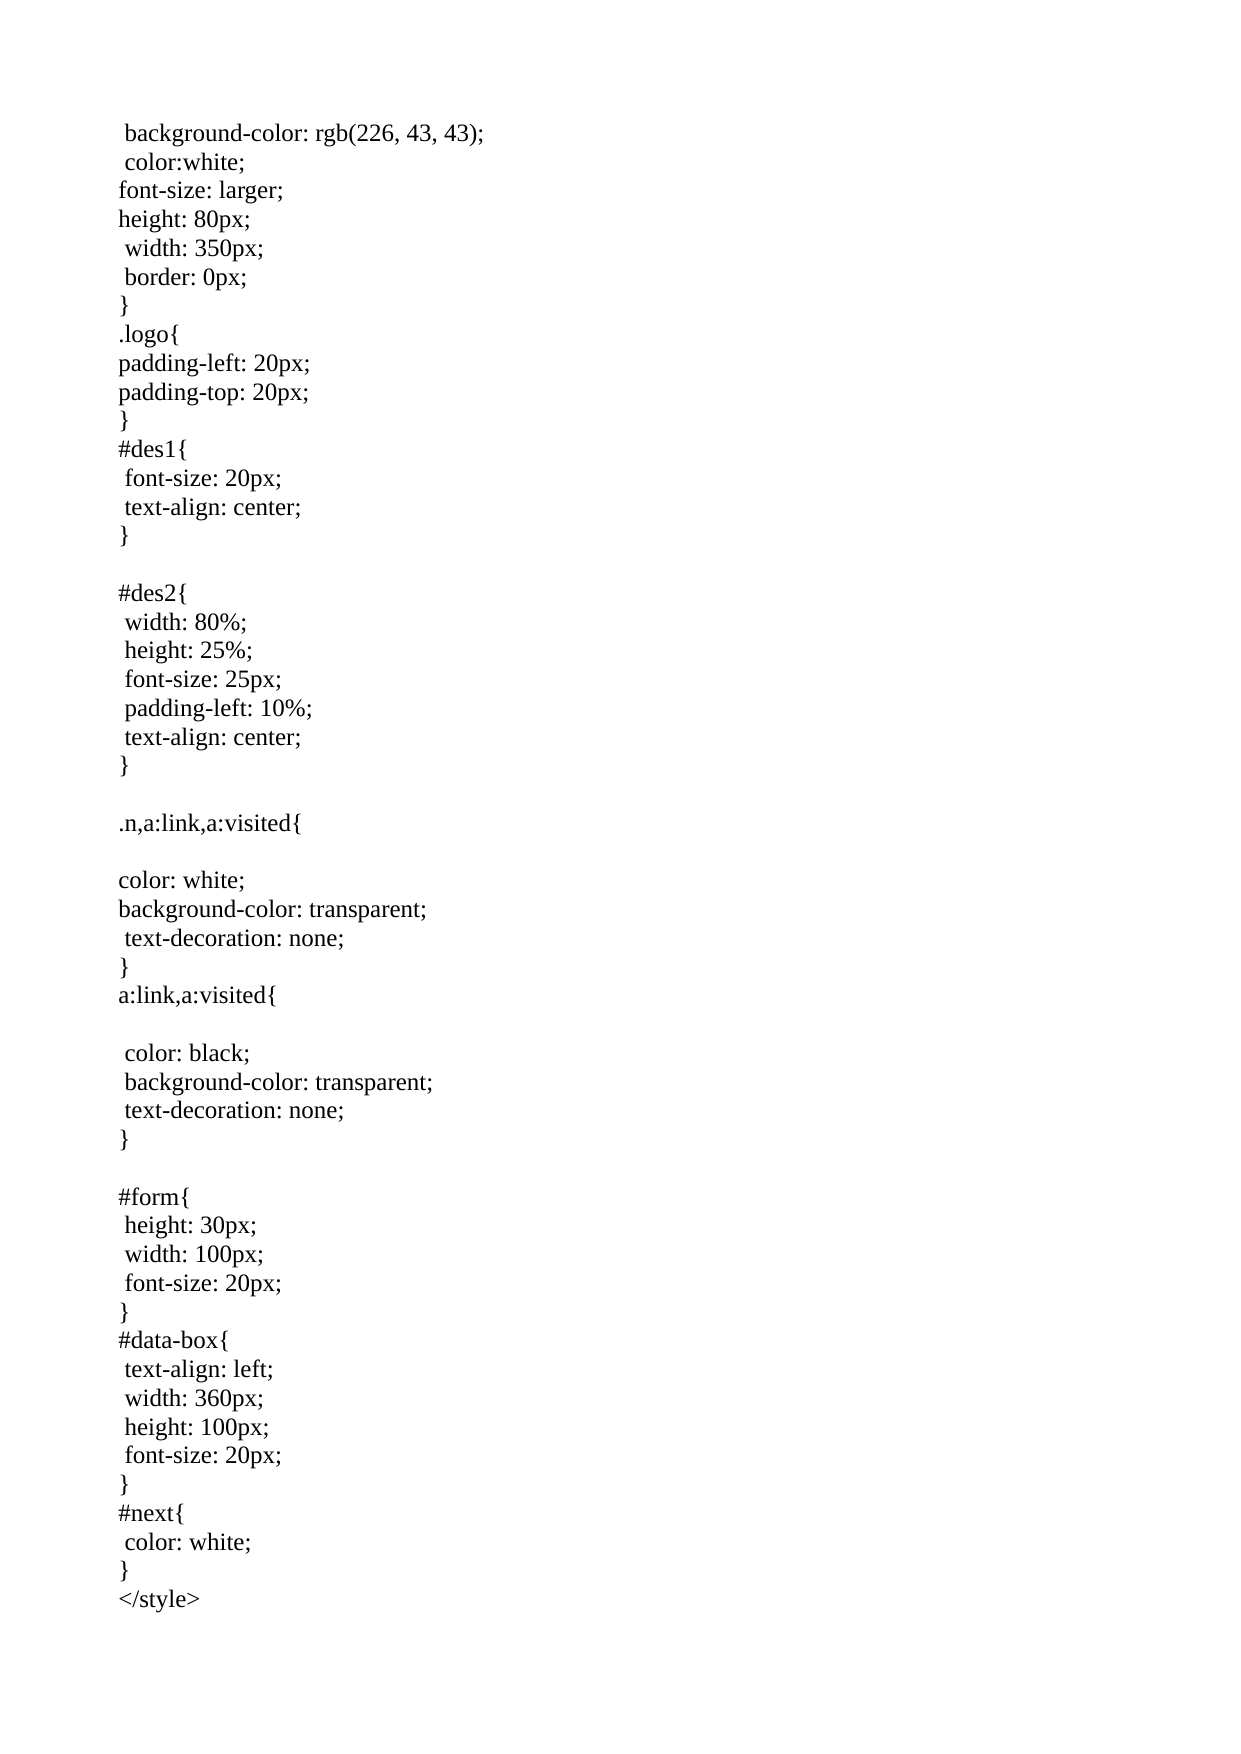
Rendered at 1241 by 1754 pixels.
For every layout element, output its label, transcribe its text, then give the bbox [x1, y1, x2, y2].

text text-decoration: none; [118, 1096, 1122, 1124]
text padding-top: 20px; [118, 377, 1122, 406]
text height: 100px; [118, 1412, 1122, 1441]
text } [118, 1124, 1122, 1153]
text background-color: transparent; [118, 894, 1122, 923]
text color:white; [118, 147, 1122, 176]
text width: 80%; [118, 607, 1122, 636]
text } [118, 1297, 1122, 1326]
text font-size: 20px; [118, 1441, 1122, 1469]
text } [118, 291, 1122, 319]
text } [118, 406, 1122, 434]
text a:link,a:visited{ [118, 981, 1122, 1009]
text height: 25%; [118, 636, 1122, 664]
text height: 80px; [118, 204, 1122, 233]
text background-color: rgb(226, 43, 43); [118, 118, 1122, 147]
text font-size: 20px; [118, 1268, 1122, 1297]
text padding-left: 20px; [118, 348, 1122, 377]
text } [118, 1469, 1122, 1498]
text background-color: transparent; [118, 1067, 1122, 1096]
text text-align: left; [118, 1354, 1122, 1383]
text border: 0px; [118, 262, 1122, 291]
text #next{ [118, 1498, 1122, 1527]
text height: 30px; [118, 1211, 1122, 1239]
text font-size: larger; [118, 176, 1122, 204]
text .logo{ [118, 319, 1122, 348]
text width: 350px; [118, 233, 1122, 262]
text text-decoration: none; [118, 923, 1122, 952]
text color: white; [118, 1527, 1122, 1556]
text </style> [118, 1584, 1122, 1613]
text width: 360px; [118, 1383, 1122, 1412]
text color: black; [118, 1038, 1122, 1067]
text font-size: 20px; [118, 463, 1122, 492]
text } [118, 952, 1122, 981]
text text-align: center; [118, 722, 1122, 751]
text #des2{ [118, 578, 1122, 607]
text } [118, 751, 1122, 779]
text text-align: center; [118, 492, 1122, 521]
text } [118, 521, 1122, 549]
text width: 100px; [118, 1239, 1122, 1268]
text #form{ [118, 1182, 1122, 1211]
text #data-box{ [118, 1326, 1122, 1354]
text #des1{ [118, 434, 1122, 463]
text padding-left: 10%; [118, 693, 1122, 722]
text } [118, 1556, 1122, 1584]
text color: white; [118, 866, 1122, 894]
text font-size: 25px; [118, 664, 1122, 693]
text .n,a:link,a:visited{ [118, 808, 1122, 837]
